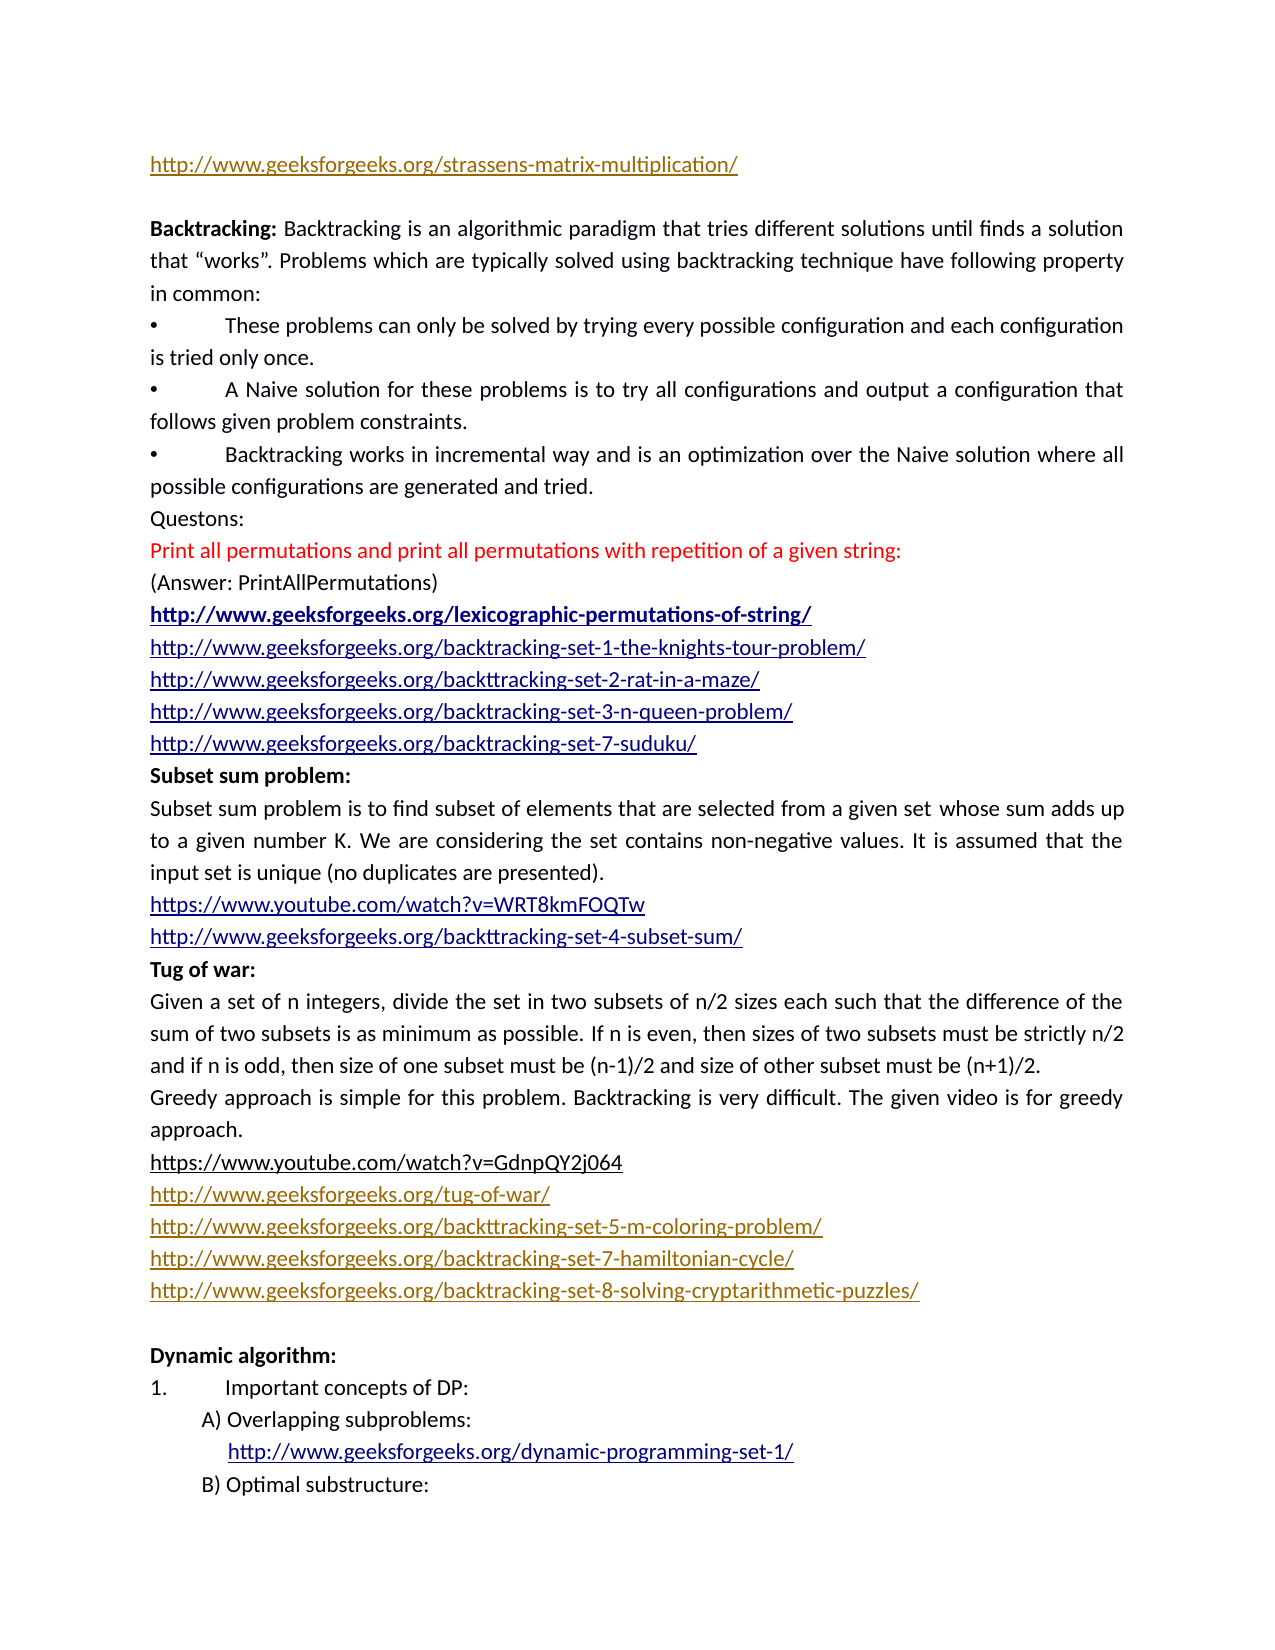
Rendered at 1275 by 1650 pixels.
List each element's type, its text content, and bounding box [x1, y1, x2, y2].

list http://www.geeksforgeeks.org/backtracking-set-7-suduku/ [150, 729, 1125, 757]
list Subset sum problem: [150, 762, 1125, 789]
list Backtracking: Backtracking is an algorithmic paradigm that tries different solutions until finds a solution that “works”. Problems which are typically solved using backtracking technique have following property in common: [150, 214, 1125, 307]
list Subset sum problem is to find subset of elements that are selected from a given set whose sum adds up to a given number K. We are considering the set contains non-negative values. It is assumed that the input set is unique (no duplicates are presented). [150, 794, 1125, 886]
list https://www.youtube.com/watch?v=WRT8kmFOQTw [150, 890, 1125, 918]
list A) Overlapping subproblems: [150, 1405, 1125, 1433]
list http://www.geeksforgeeks.org/backtracking-set-3-n-queen-problem/ [150, 697, 1125, 725]
list Backtracking works in incremental way and is an optimization over the Naive solution where all possible configurations are generated and tried. [150, 440, 1125, 500]
list https://www.youtube.com/watch?v=GdnpQY2j064 [150, 1148, 1125, 1176]
list Tug of war: [150, 955, 1125, 983]
list Given a set of n integers, divide the set in two subsets of n/2 sizes each such that the difference of the sum of two subsets is as minimum as possible. If n is even, then sizes of two subsets must be strictly n/2 and if n is odd, then size of one subset must be (n-1)/2 and size of other subset must be (n+1)/2. [150, 987, 1125, 1079]
list http://www.geeksforgeeks.org/backtracking-set-1-the-knights-tour-problem/ [150, 633, 1125, 661]
list http://www.geeksforgeeks.org/backtracking-set-8-solving-cryptarithmetic-puzzles/ [150, 1277, 1125, 1304]
list These problems can only be solved by trying every possible configuration and each configuration is tried only once. [150, 311, 1125, 371]
list http://www.geeksforgeeks.org/dynamic-programming-set-1/ [150, 1437, 1125, 1466]
list Dynamic algorithm: [150, 1341, 1125, 1369]
list Questons: [150, 504, 1125, 532]
list http://www.geeksforgeeks.org/backtracking-set-7-hamiltonian-cycle/ [150, 1244, 1125, 1272]
list Greedy approach is simple for this problem. Backtracking is very difficult. The given video is for greedy approach. [150, 1083, 1125, 1144]
list http://www.geeksforgeeks.org/tug-of-war/ [150, 1180, 1125, 1208]
list A Naive solution for these problems is to try all configurations and output a configuration that follows given problem constraints. [150, 375, 1125, 436]
list http://www.geeksforgeeks.org/strassens-matrix-multiplication/ [150, 150, 1125, 178]
list http://www.geeksforgeeks.org/backttracking-set-2-rat-in-a-maze/ [150, 665, 1125, 693]
list http://www.geeksforgeeks.org/backttracking-set-4-subset-sum/ [150, 922, 1125, 951]
list (Answer: PrintAllPermutations) [150, 568, 1125, 596]
list http://www.geeksforgeeks.org/lexicographic-permutations-of-string/ [150, 601, 1125, 629]
list http://www.geeksforgeeks.org/backttracking-set-5-m-coloring-problem/ [150, 1212, 1125, 1240]
list Print all permutations and print all permutations with repetition of a given string: [150, 536, 1125, 564]
list Important concepts of DP: [150, 1373, 1125, 1401]
list B) Optimal substructure: [150, 1470, 1125, 1498]
